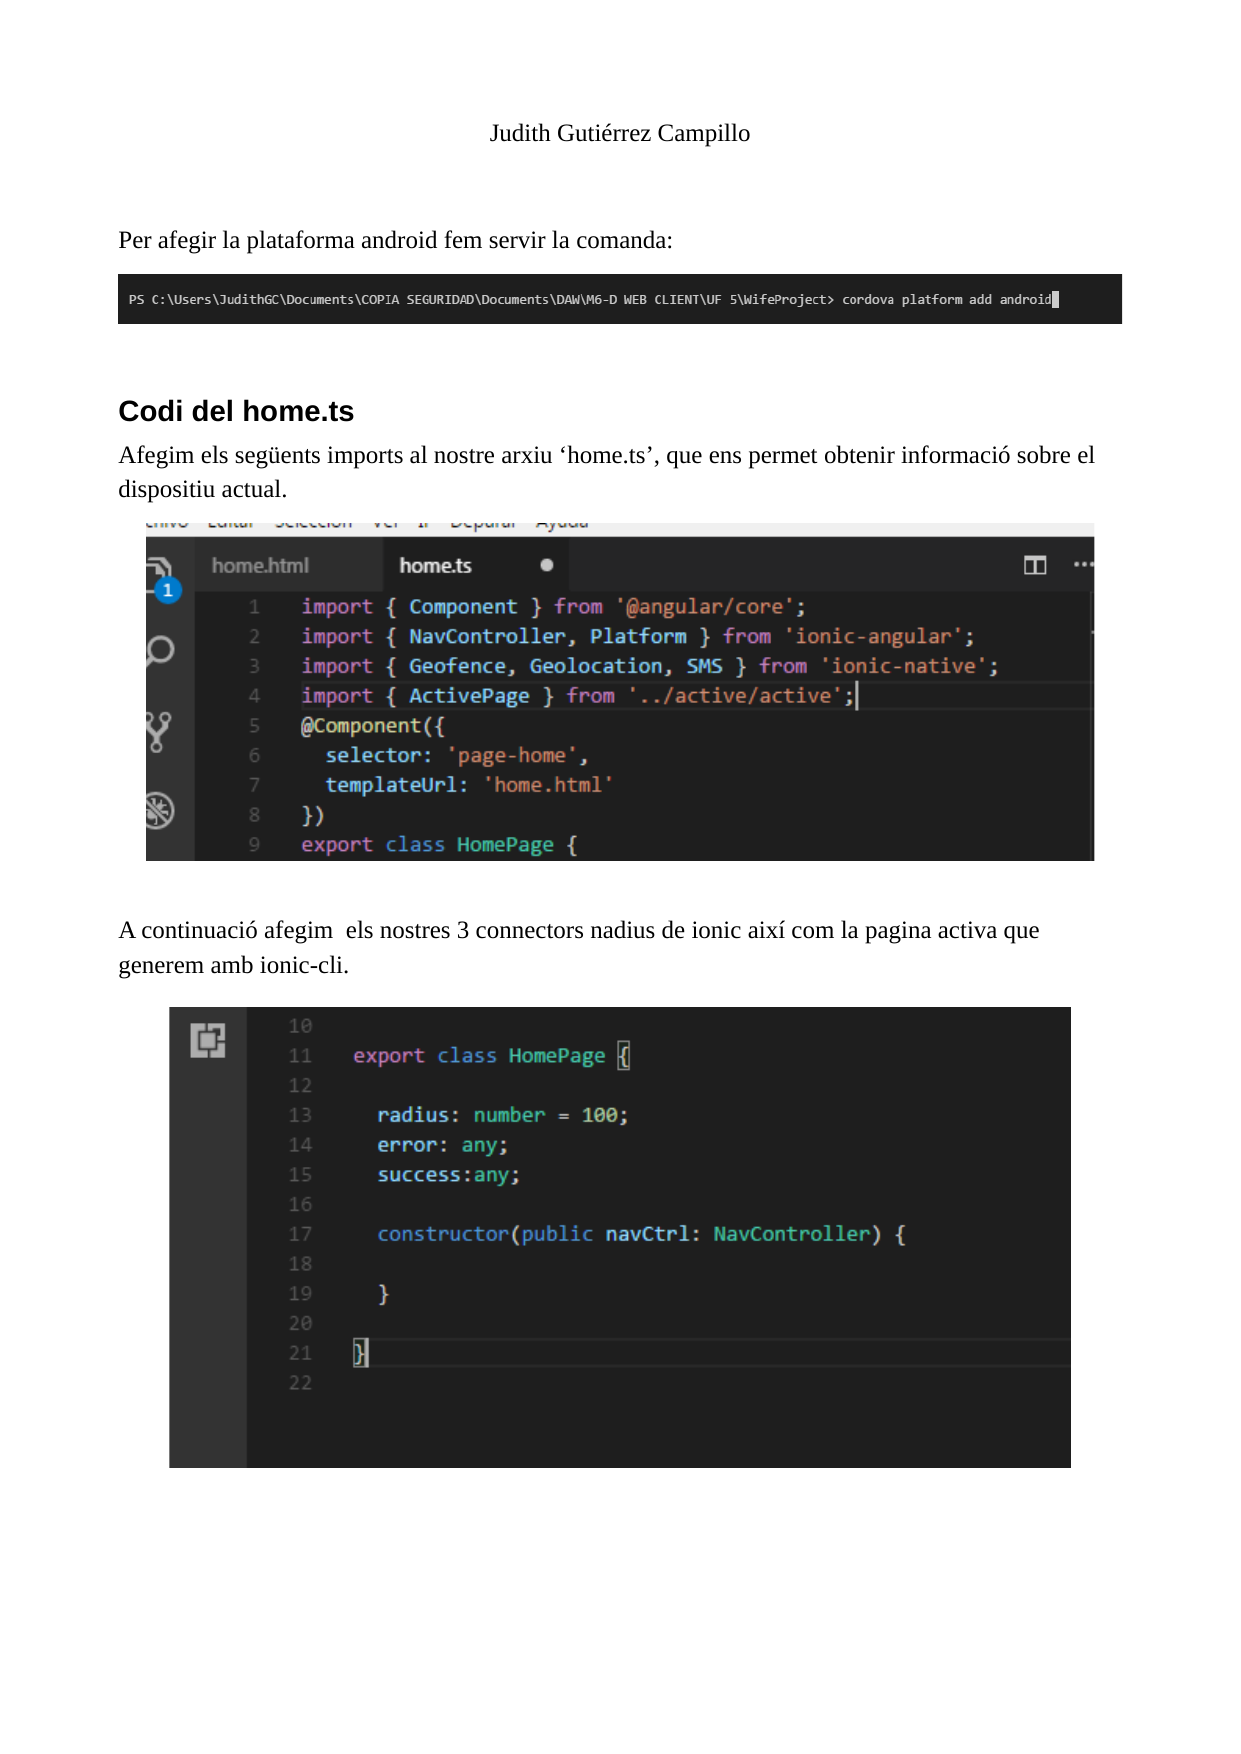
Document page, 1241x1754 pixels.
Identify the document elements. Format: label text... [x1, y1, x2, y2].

subtitle Codi del home.ts [118, 393, 1122, 427]
picture [146, 523, 1095, 861]
text Afegim els següents imports al nostre arxiu ‘home.ts’, que ens permet obtenir informació sobre el dispositiu actual. [118, 440, 1122, 503]
text A continuació afegim els nostres 3 connectors nadius de ionic així com la pagina activa que generem amb ionic-cli. [118, 916, 1122, 979]
text Per afegir la plataforma android fem servir la comanda: [118, 225, 1122, 254]
picture [118, 274, 1123, 324]
picture [169, 1007, 1071, 1468]
